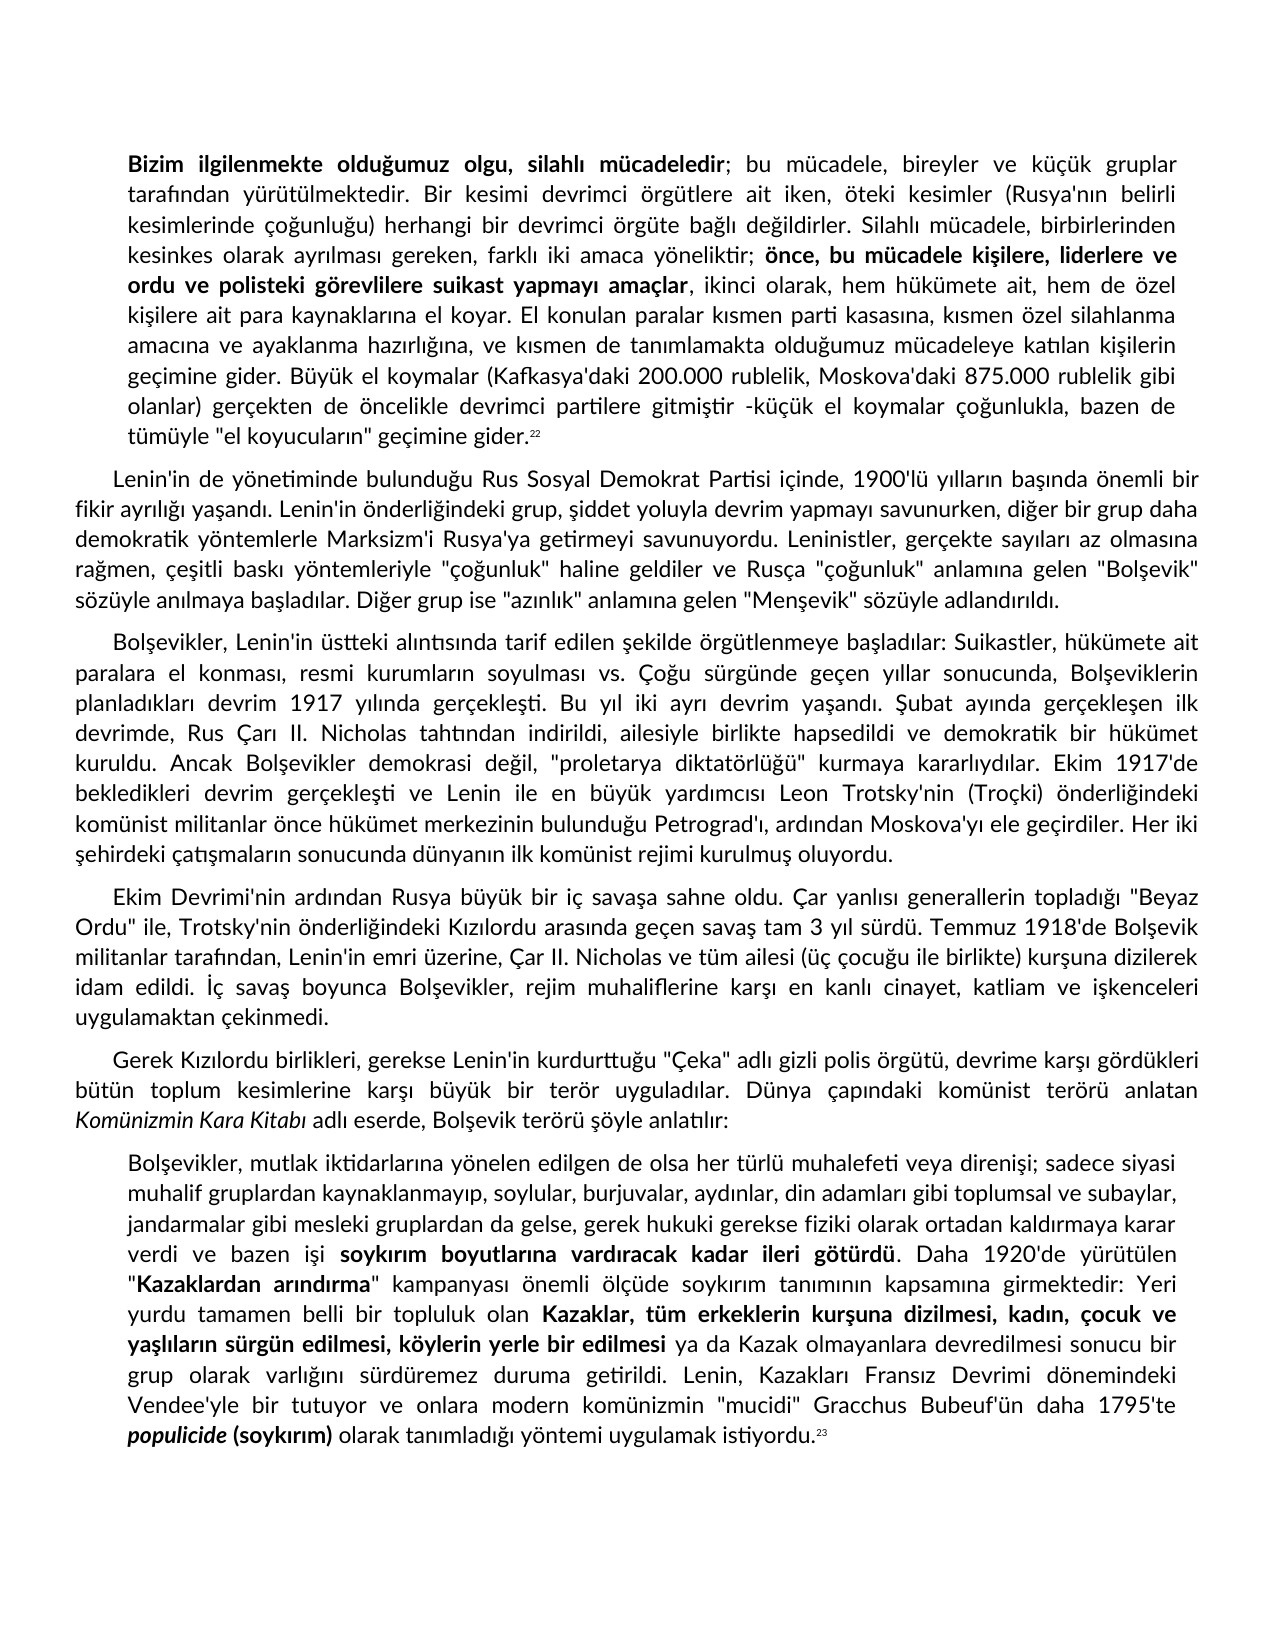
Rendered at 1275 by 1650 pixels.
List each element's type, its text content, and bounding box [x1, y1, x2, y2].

text Lenin'in de yönetiminde bulunduğu Rus Sosyal Demokrat Partisi içinde, 1900'lü yılların başında önemli bir fikir ayrılığı yaşandı. Lenin'in önderliğindeki grup, şiddet yoluyla devrim yapmayı savunurken, diğer bir grup daha demokratik yöntemlerle Marksizm'i Rusya'ya getirmeyi savunuyordu. Leninistler, gerçekte sayıları az olmasına rağmen, çeşitli baskı yöntemleriyle "çoğunluk" haline geldiler ve Rusça "çoğunluk" anlamına gelen "Bolşevik" sözüyle anılmaya başladılar. Diğer grup ise "azınlık" anlamına gelen "Menşevik" sözüyle adlandırıldı. [75, 464, 1200, 613]
text Gerek Kızılordu birlikleri, gerekse Lenin'in kurdurttuğu "Çeka" adlı gizli polis örgütü, devrime karşı gördükleri bütün toplum kesimlerine karşı büyük bir terör uyguladılar. Dünya çapındaki komünist terörü anlatan Komünizmin Kara Kitabı adlı eserde, Bolşevik terörü şöyle anlatılır: [75, 1046, 1200, 1134]
text Ekim Devrimi'nin ardından Rusya büyük bir iç savaşa sahne oldu. Çar yanlısı generallerin topladığı "Beyaz Ordu" ile, Trotsky'nin önderliğindeki Kızılordu arasında geçen savaş tam 3 yıl sürdü. Temmuz 1918'de Bolşevik militanlar tarafından, Lenin'in emri üzerine, Çar II. Nicholas ve tüm ailesi (üç çocuğu ile birlikte) kurşuna dizilerek idam edildi. İç savaş boyunca Bolşevikler, rejim muhaliflerine karşı en kanlı cinayet, katliam ve işkenceleri uygulamaktan çekinmedi. [75, 882, 1200, 1031]
text Bolşevikler, mutlak iktidarlarına yönelen edilgen de olsa her türlü muhalefeti veya direnişi; sadece siyasi muhalif gruplardan kaynaklanmayıp, soylular, burjuvalar, aydınlar, din adamları gibi toplumsal ve subaylar, jandarmalar gibi mesleki gruplardan da gelse, gerek hukuki gerekse fiziki olarak ortadan kaldırmaya karar verdi ve bazen işi soykırım boyutlarına vardıracak kadar ileri götürdü. Daha 1920'de yürütülen "Kazaklardan arındırma" kampanyası önemli ölçüde soykırım tanımının kapsamına girmektedir: Yeri yurdu tamamen belli bir topluluk olan Kazaklar, tüm erkeklerin kurşuna dizilmesi, kadın, çocuk ve yaşlıların sürgün edilmesi, köylerin yerle bir edilmesi ya da Kazak olmayanlara devredilmesi sonucu bir grup olarak varlığını sürdüremez duruma getirildi. Lenin, Kazakları Fransız Devrimi dönemindeki Vendee'yle bir tutuyor ve onlara modern komünizmin "mucidi" Gracchus Bubeuf'ün daha 1795'te populicide (soykırım) olarak tanımladığı yöntemi uygulamak istiyordu.23 [127, 1149, 1177, 1448]
text Bizim ilgilenmekte olduğumuz olgu, silahlı mücadeledir; bu mücadele, bireyler ve küçük gruplar tarafından yürütülmektedir. Bir kesimi devrimci örgütlere ait iken, öteki kesimler (Rusya'nın belirli kesimlerinde çoğunluğu) herhangi bir devrimci örgüte bağlı değildirler. Silahlı mücadele, birbirlerinden kesinkes olarak ayrılması gereken, farklı iki amaca yöneliktir; önce, bu mücadele kişilere, liderlere ve ordu ve polisteki görevlilere suikast yapmayı amaçlar, ikinci olarak, hem hükümete ait, hem de özel kişilere ait para kaynaklarına el koyar. El konulan paralar kısmen parti kasasına, kısmen özel silahlanma amacına ve ayaklanma hazırlığına, ve kısmen de tanımlamakta olduğumuz mücadeleye katılan kişilerin geçimine gider. Büyük el koymalar (Kafkasya'daki 200.000 rublelik, Moskova'daki 875.000 rublelik gibi olanlar) gerçekten de öncelikle devrimci partilere gitmiştir -küçük el koymalar çoğunlukla, bazen de tümüyle "el koyucuların" geçimine gider.22 [127, 150, 1177, 449]
text Bolşevikler, Lenin'in üstteki alıntısında tarif edilen şekilde örgütlenmeye başladılar: Suikastler, hükümete ait paralara el konması, resmi kurumların soyulması vs. Çoğu sürgünde geçen yıllar sonucunda, Bolşeviklerin planladıkları devrim 1917 yılında gerçekleşti. Bu yıl iki ayrı devrim yaşandı. Şubat ayında gerçekleşen ilk devrimde, Rus Çarı II. Nicholas tahtından indirildi, ailesiyle birlikte hapsedildi ve demokratik bir hükümet kuruldu. Ancak Bolşevikler demokrasi değil, "proletarya diktatörlüğü" kurmaya kararlıydılar. Ekim 1917'de bekledikleri devrim gerçekleşti ve Lenin ile en büyük yardımcısı Leon Trotsky'nin (Troçki) önderliğindeki komünist militanlar önce hükümet merkezinin bulunduğu Petrograd'ı, ardından Moskova'yı ele geçirdiler. Her iki şehirdeki çatışmaların sonucunda dünyanın ilk komünist rejimi kurulmuş oluyordu. [75, 628, 1200, 867]
